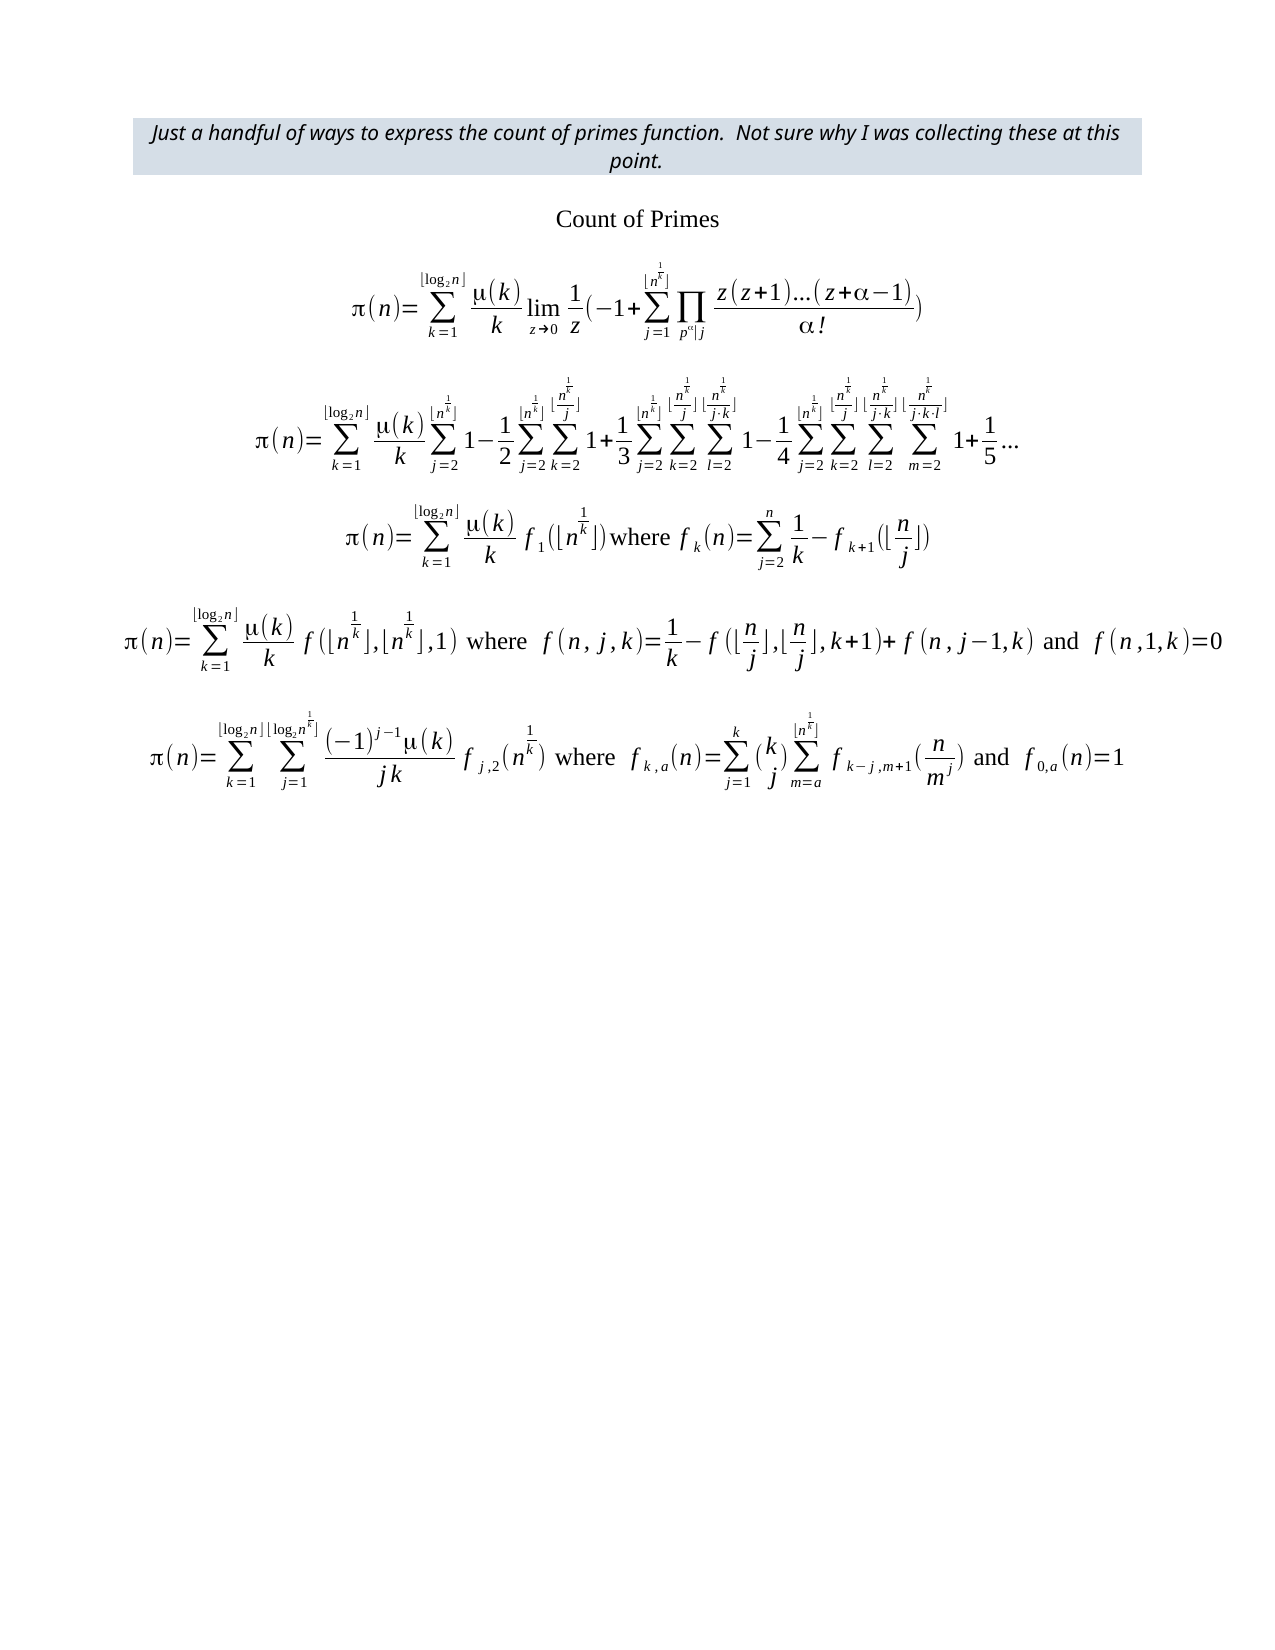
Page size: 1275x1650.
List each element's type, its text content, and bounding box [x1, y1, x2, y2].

text Just a handful of ways to express the count of primes function. Not sure why I was collecting these at this point. [133, 118, 1142, 175]
text Count of Primes [118, 204, 1157, 232]
